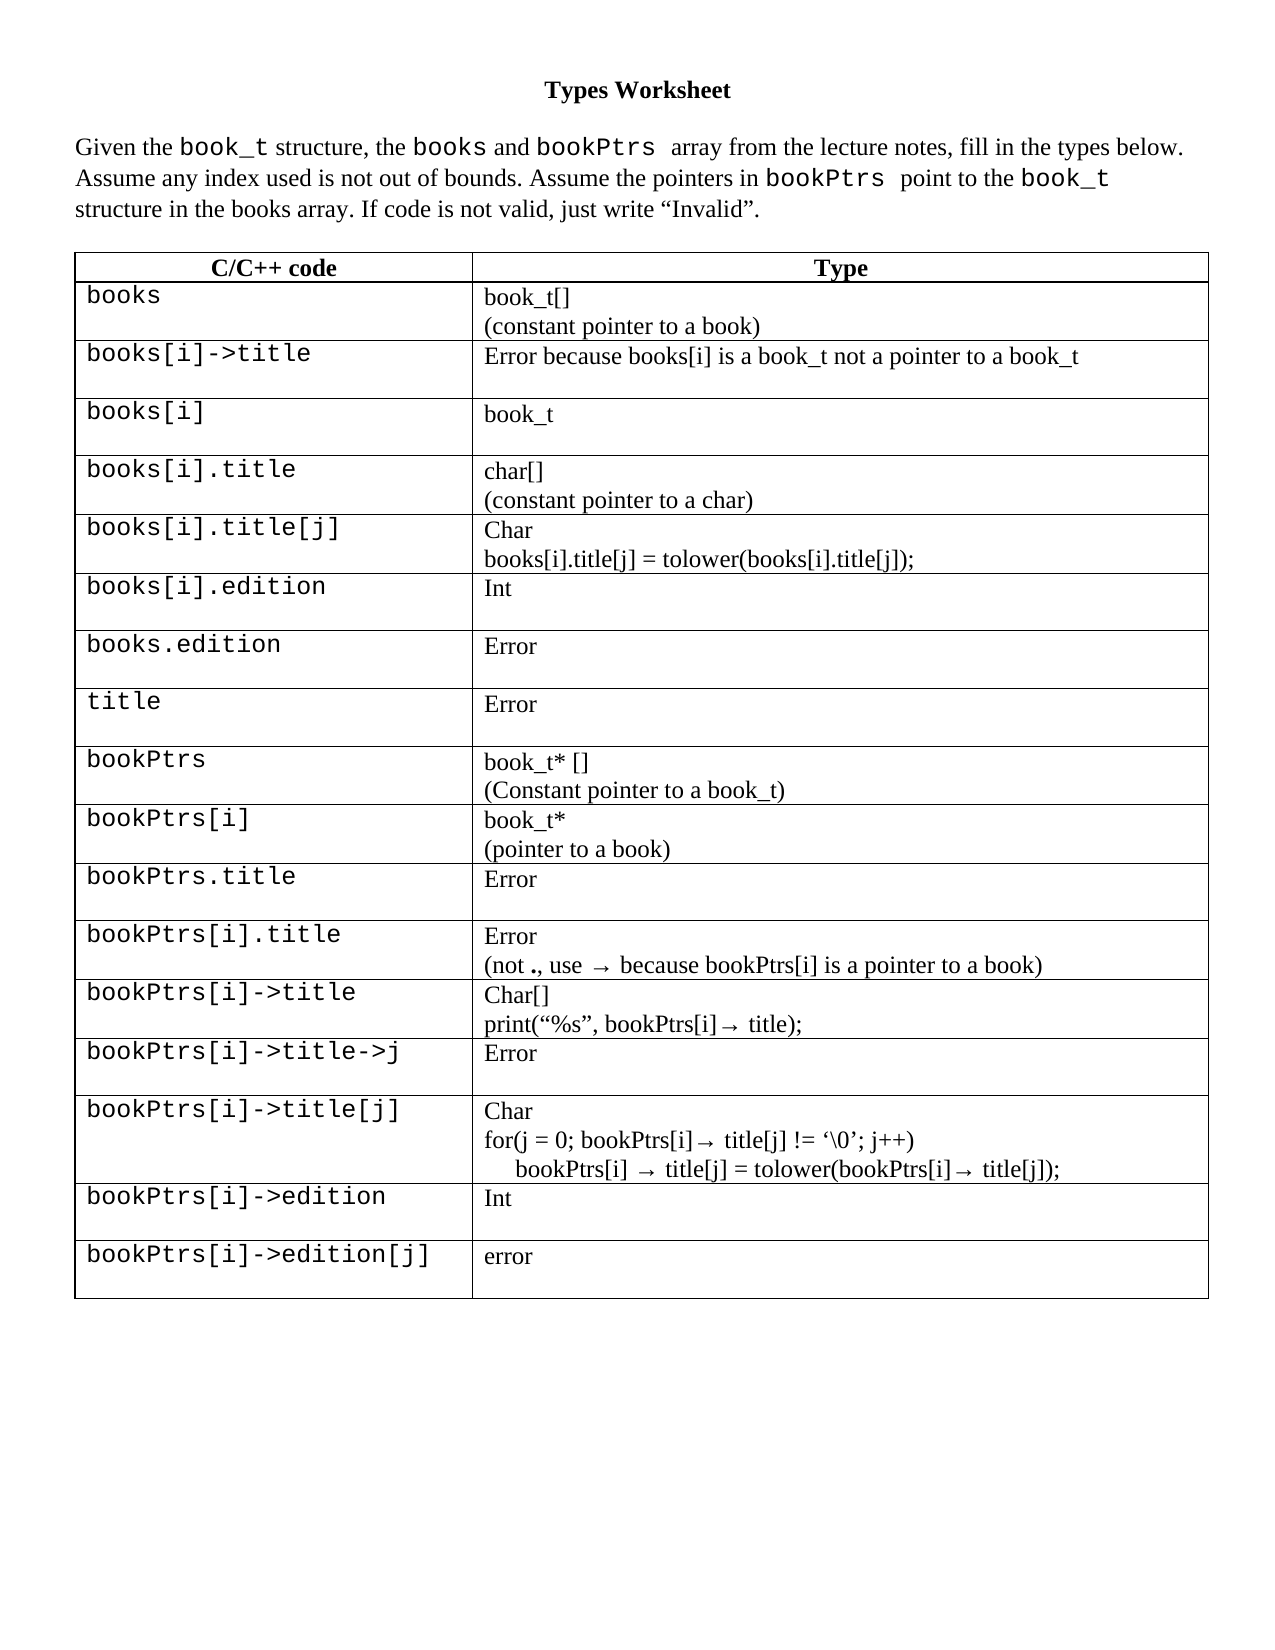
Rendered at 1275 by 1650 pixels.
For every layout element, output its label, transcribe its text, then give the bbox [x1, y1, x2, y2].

table_cell bookPtrs[i] [76, 805, 472, 863]
table_cell books.edition [76, 631, 472, 688]
table_cell Char for(j = 0; bookPtrs[i]→ title[j] != ‘\0’; j++) bookPtrs[i] → title[j] = tolower(bookPtrs[i]→ title[j]); [473, 1096, 1208, 1182]
table_cell book_t* (pointer to a book) [473, 805, 1208, 863]
table_cell bookPtrs[i]->edition [76, 1184, 472, 1240]
table_cell bookPtrs[i]->title->j [76, 1039, 472, 1095]
table_cell Error (not ., use → because bookPtrs[i] is a pointer to a book) [473, 921, 1208, 979]
table_cell book_t [473, 399, 1208, 455]
table_cell Error because books[i] is a book_t not a pointer to a book_t [473, 341, 1208, 398]
table_cell book_t* [] (Constant pointer to a book_t) [473, 747, 1208, 804]
table_cell Error [473, 689, 1208, 746]
table_cell Char books[i].title[j] = tolower(books[i].title[j]); [473, 515, 1208, 572]
table_cell bookPtrs[i]->title[j] [76, 1096, 472, 1182]
table_cell books [76, 283, 472, 340]
table_cell bookPtrs.title [76, 864, 472, 920]
table_cell Error [473, 864, 1208, 920]
table_cell bookPtrs[i]->title [76, 980, 472, 1037]
table_cell Char[] print(“%s”, bookPtrs[i]→ title); [473, 980, 1208, 1037]
table_cell title [76, 689, 472, 746]
table_cell books[i].edition [76, 574, 472, 630]
table_cell Error [473, 1039, 1208, 1095]
table_cell book_t[] (constant pointer to a book) [473, 283, 1208, 340]
table_header C/C++ code [76, 253, 472, 281]
text Given the book_t structure, the books and bookPtrs array from the lecture notes, fill in the types below. Assume any index used is not out of bounds. Assume the pointers in bookPtrs point to the book_t structure in the books array. If code is not valid, just write “Invalid”. [75, 132, 1200, 223]
table_cell bookPtrs[i].title [76, 921, 472, 979]
text Types Worksheet [75, 75, 1200, 104]
table_cell Error [473, 631, 1208, 688]
table_header Type [473, 253, 1208, 281]
table_cell Int [473, 574, 1208, 630]
table_cell Int [473, 1184, 1208, 1240]
table_cell bookPtrs[i]->edition[j] [76, 1241, 472, 1298]
table_cell books[i]->title [76, 341, 472, 398]
table_cell books[i] [76, 399, 472, 455]
table_cell books[i].title [76, 456, 472, 514]
table_cell error [473, 1241, 1208, 1298]
table_cell books[i].title[j] [76, 515, 472, 572]
table_cell bookPtrs [76, 747, 472, 804]
table_cell char[] (constant pointer to a char) [473, 456, 1208, 514]
